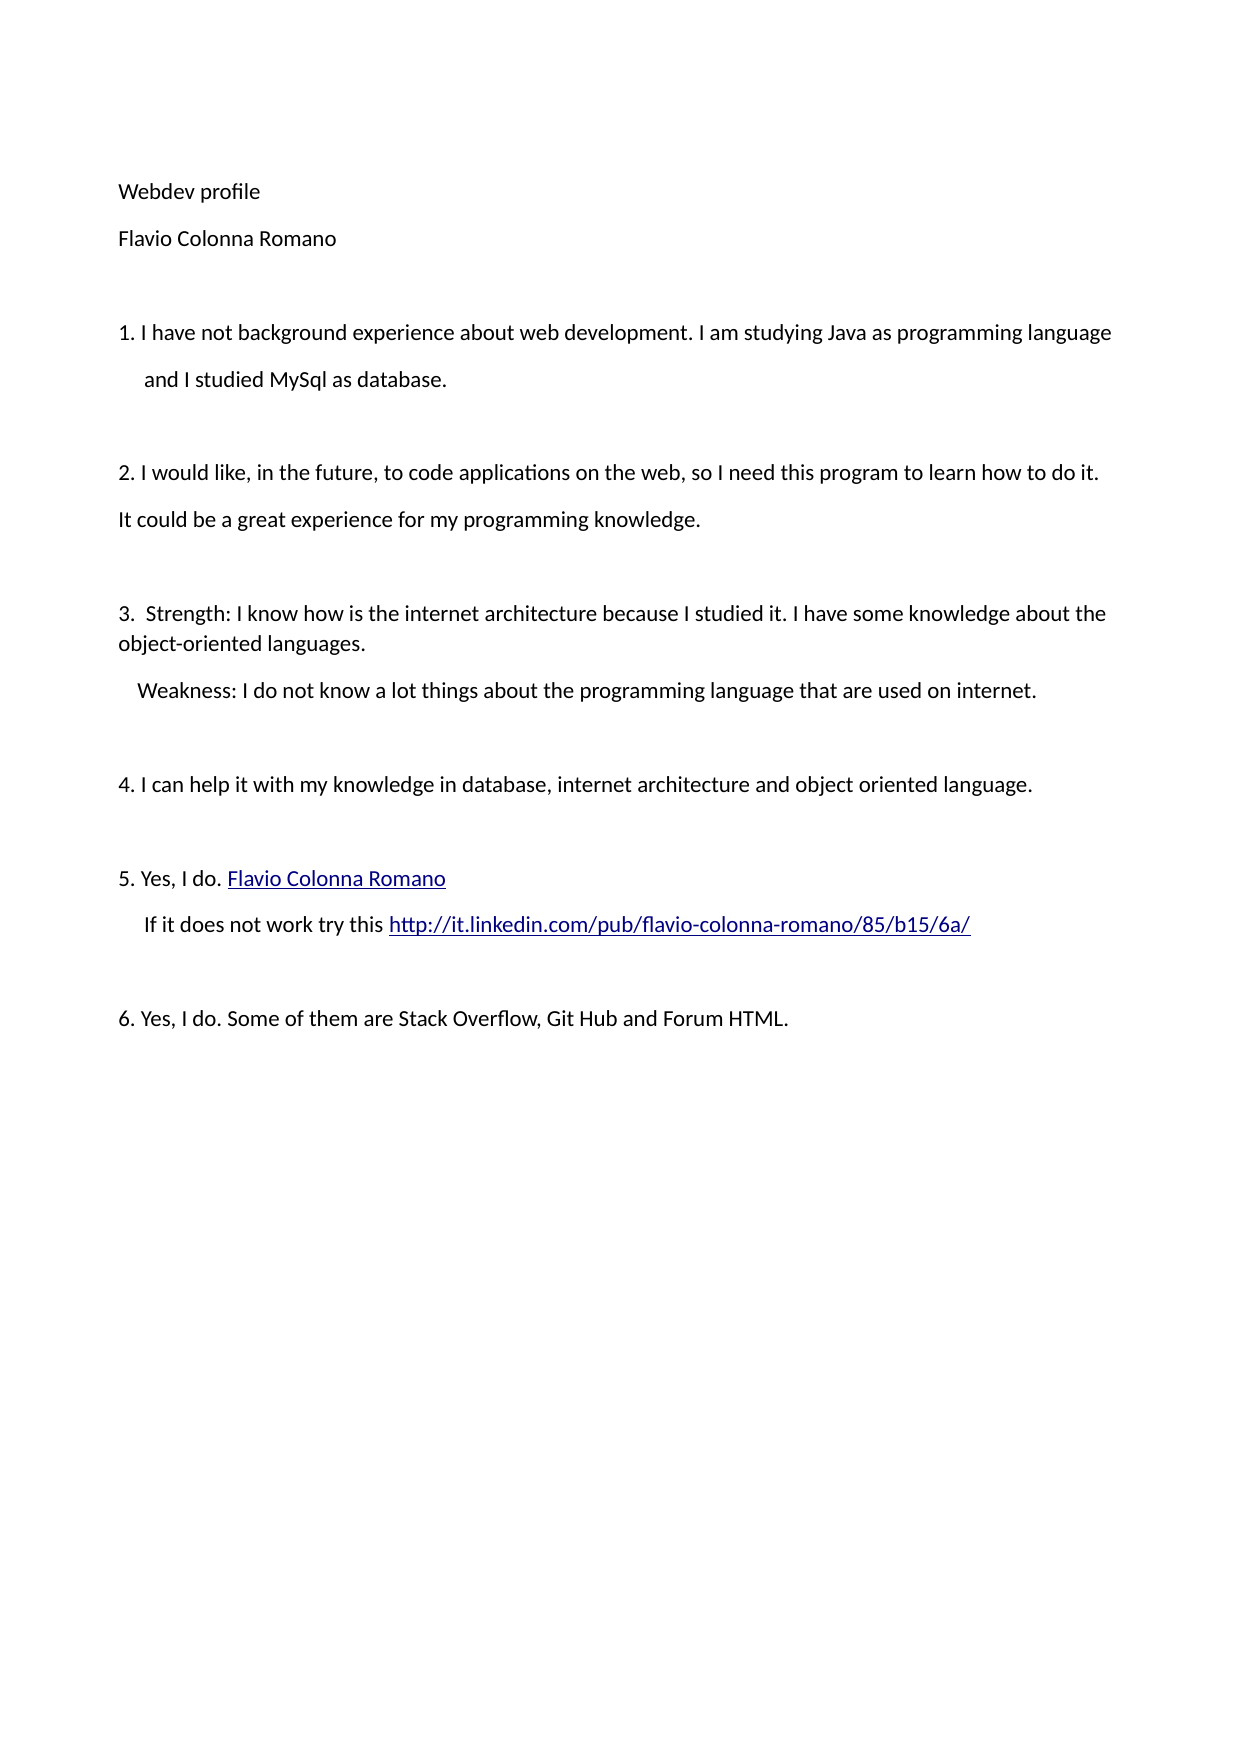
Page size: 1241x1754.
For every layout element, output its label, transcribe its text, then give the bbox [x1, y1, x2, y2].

text 2. I would like, in the future, to code applications on the web, so I need this program to learn how to do it. [118, 458, 1122, 486]
text Weakness: I do not know a lot things about the programming language that are used on internet. [117, 676, 1122, 704]
text and I studied MySql as database. [118, 365, 1122, 393]
text Flavio Colonna Romano [118, 224, 1122, 252]
text 1. I have not background experience about web development. I am studying Java as programming language [118, 318, 1122, 346]
text 6. Yes, I do. Some of them are Stack Overflow, Git Hub and Forum HTML. [118, 1004, 1122, 1032]
text It could be a great experience for my programming knowledge. [118, 505, 1122, 533]
text If it does not work try this http://it.linkedin.com/pub/flavio-colonna-romano/85/b15/6a/ [118, 911, 1122, 938]
text 3. Strength: I know how is the internet architecture because I studied it. I have some knowledge about the object-oriented languages. [118, 599, 1122, 657]
text 4. I can help it with my knowledge in database, internet architecture and object oriented language. [118, 770, 1122, 798]
text Webdev profile [118, 177, 1122, 205]
text 5. Yes, I do. Flavio Colonna Romano [118, 864, 1122, 892]
